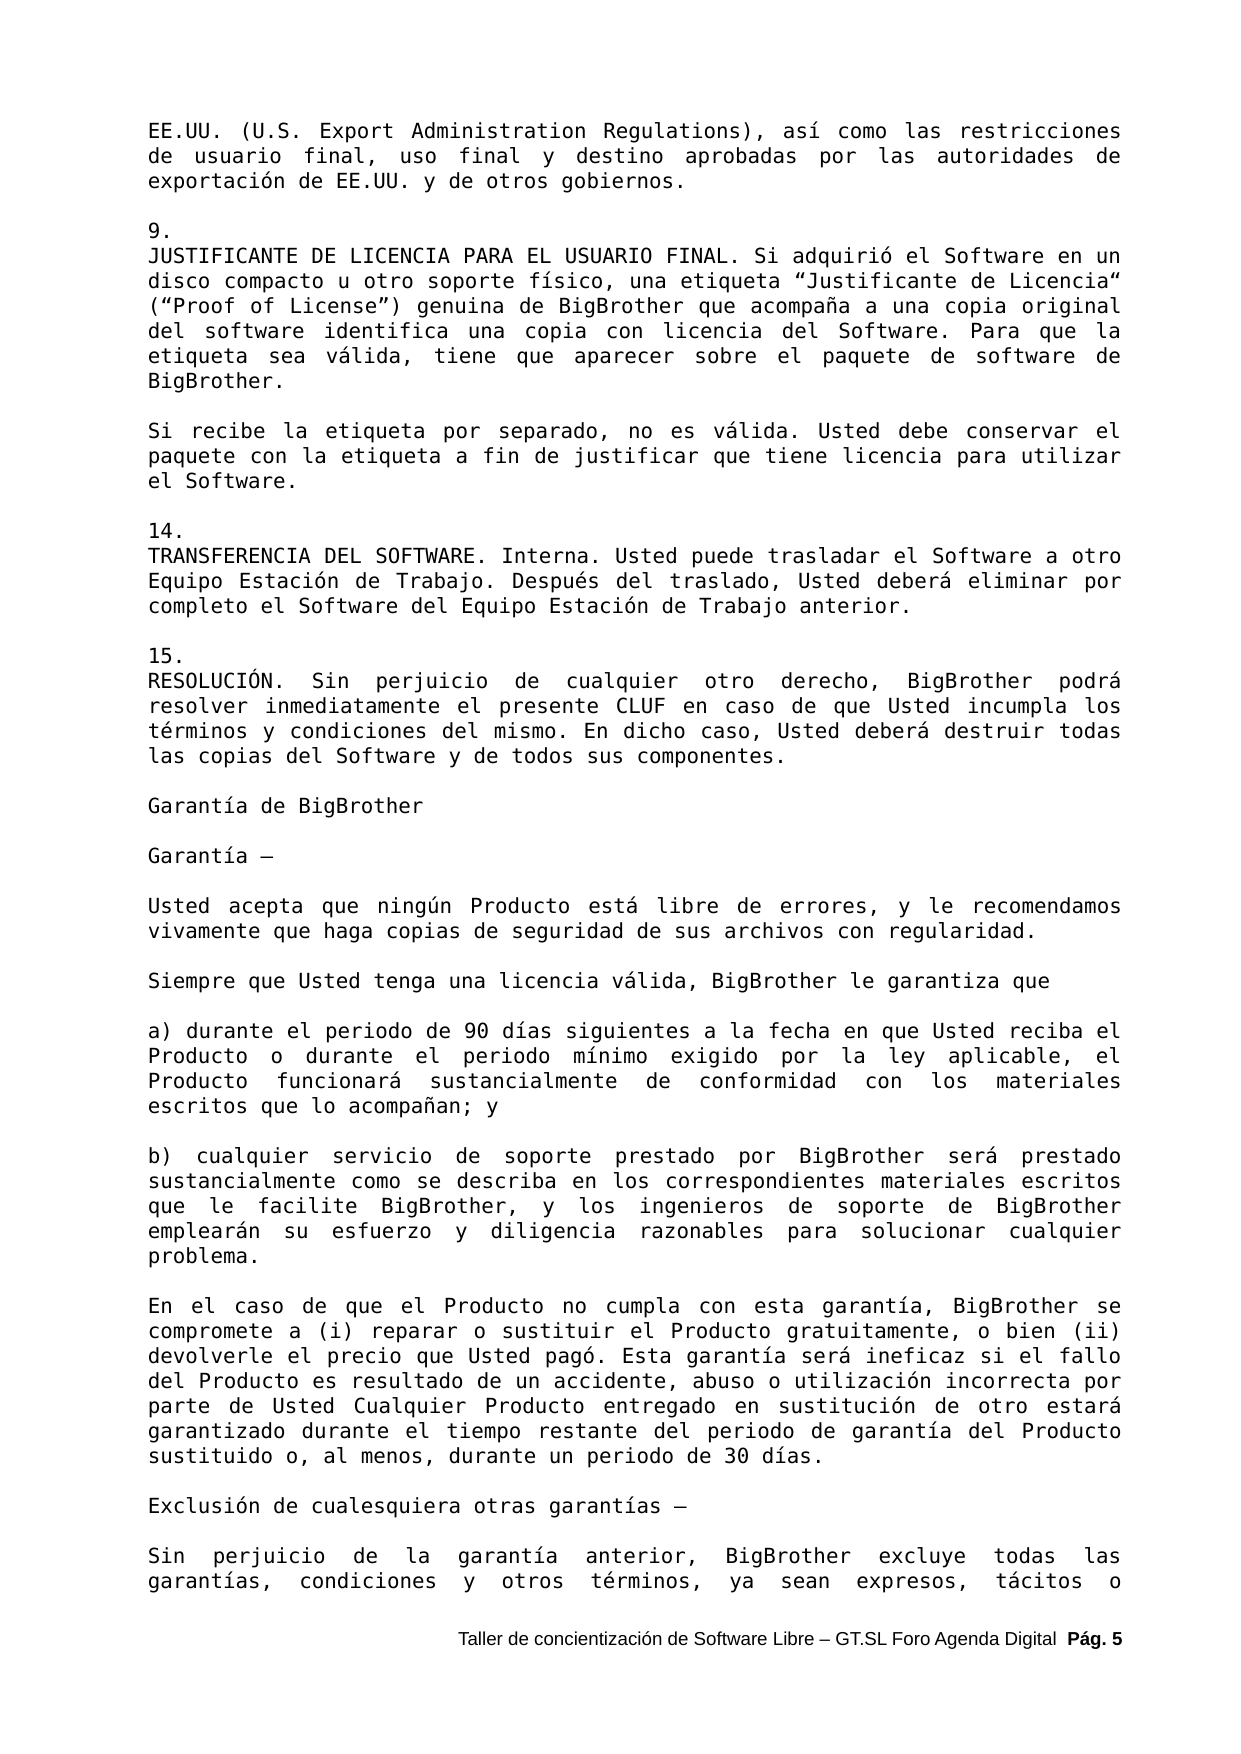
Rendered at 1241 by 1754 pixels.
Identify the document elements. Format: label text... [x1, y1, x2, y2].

text Si recibe la etiqueta por separado, no es válida. Usted debe conservar el paquete con la etiqueta a fin de justificar que tiene licencia para utilizar el Software. [148, 418, 1122, 493]
text JUSTIFICANTE DE LICENCIA PARA EL USUARIO FINAL. Si adquirió el Software en un disco compacto u otro soporte físico, una etiqueta “Justificante de Licencia“ (“Proof of License”) genuina de BigBrother que acompaña a una copia original del software identifica una copia con licencia del Software. Para que la etiqueta sea válida, tiene que aparecer sobre el paquete de software de BigBrother. [148, 243, 1122, 393]
text 14. [148, 518, 1122, 543]
text Sin perjuicio de la garantía anterior, BigBrother excluye todas las garantías, condiciones y otros términos, ya sean expresos, tácitos o [148, 1543, 1122, 1593]
text TRANSFERENCIA DEL SOFTWARE. Interna. Usted puede trasladar el Software a otro Equipo Estación de Trabajo. Después del traslado, Usted deberá eliminar por completo el Software del Equipo Estación de Trabajo anterior. [148, 543, 1122, 618]
text EE.UU. (U.S. Export Administration Regulations), así como las restricciones de usuario final, uso final y destino aprobadas por las autoridades de exportación de EE.UU. y de otros gobiernos. [148, 118, 1122, 193]
text En el caso de que el Producto no cumpla con esta garantía, BigBrother se compromete a (i) reparar o sustituir el Producto gratuitamente, o bien (ii) devolverle el precio que Usted pagó. Esta garantía será ineficaz si el fallo del Producto es resultado de un accidente, abuso o utilización incorrecta por parte de Usted Cualquier Producto entregado en sustitución de otro estará garantizado durante el tiempo restante del periodo de garantía del Producto sustituido o, al menos, durante un periodo de 30 días. [148, 1293, 1122, 1468]
text Garantía – [148, 843, 1122, 868]
text b) cualquier servicio de soporte prestado por BigBrother será prestado sustancialmente como se describa en los correspondientes materiales escritos que le facilite BigBrother, y los ingenieros de soporte de BigBrother emplearán su esfuerzo y diligencia razonables para solucionar cualquier problema. [148, 1143, 1122, 1268]
text Siempre que Usted tenga una licencia válida, BigBrother le garantiza que [148, 968, 1122, 993]
text Garantía de BigBrother [148, 793, 1122, 818]
text RESOLUCIÓN. Sin perjuicio de cualquier otro derecho, BigBrother podrá resolver inmediatamente el presente CLUF en caso de que Usted incumpla los términos y condiciones del mismo. En dicho caso, Usted deberá destruir todas las copias del Software y de todos sus componentes. [148, 668, 1122, 768]
text 9. [148, 218, 1122, 243]
text Exclusión de cualesquiera otras garantías – [148, 1493, 1122, 1518]
text Usted acepta que ningún Producto está libre de errores, y le recomendamos vivamente que haga copias de seguridad de sus archivos con regularidad. [148, 893, 1122, 943]
text a) durante el periodo de 90 días siguientes a la fecha en que Usted reciba el Producto o durante el periodo mínimo exigido por la ley aplicable, el Producto funcionará sustancialmente de conformidad con los materiales escritos que lo acompañan; y [148, 1018, 1122, 1118]
text 15. [148, 643, 1122, 668]
